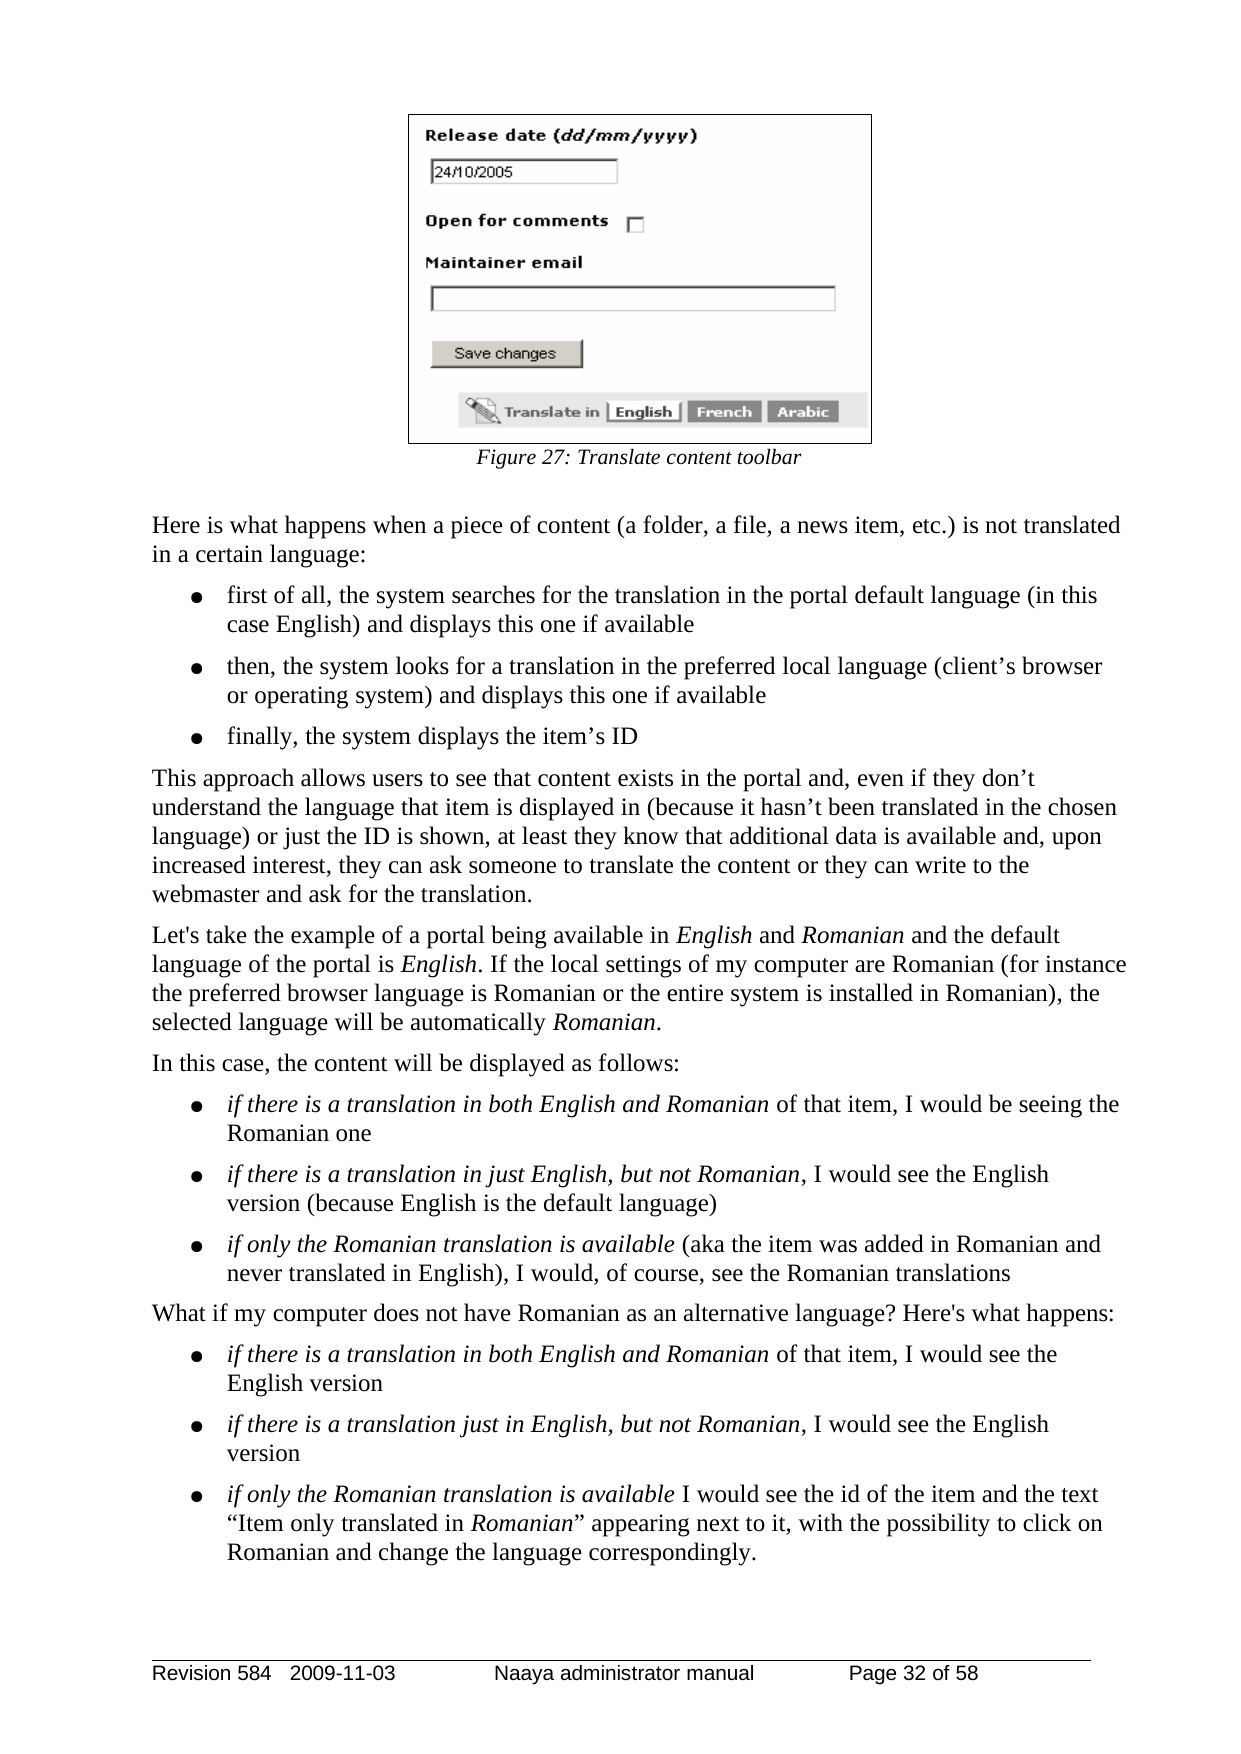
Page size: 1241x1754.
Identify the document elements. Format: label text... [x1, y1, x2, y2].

text Here is what happens when a piece of content (a folder, a file, a news item, etc.) is not translated in a certain language: [152, 510, 1128, 568]
list if only the Romanian translation is available (aka the item was added in Romanian and never translated in English), I would, of course, see the Romanian translations [189, 1228, 1128, 1287]
list first of all, the system searches for the translation in the portal default language (in this case English) and displays this one if available [189, 580, 1128, 638]
list if there is a translation in just English, but not Romanian, I would see the English version (because English is the default language) [189, 1158, 1128, 1217]
text This approach allows users to see that content exists in the portal and, even if they don’t understand the language that item is displayed in (because it hasn’t been translated in the chosen language) or just the ID is shown, at least they know that additional data is available and, upon increased interest, they can ask someone to translate the content or they can write to the webmaster and ask for the translation. [152, 763, 1128, 908]
list if there is a translation just in English, but not Romanian, I would see the English version [189, 1409, 1128, 1467]
list if there is a translation in both English and Romanian of that item, I would see the English version [189, 1339, 1128, 1397]
list then, the system looks for a translation in the preferred local language (client’s browser or operating system) and displays this one if available [189, 651, 1128, 709]
list finally, the system displays the item’s ID [189, 721, 1128, 750]
list if only the Romanian translation is available I would see the id of the item and the text “Item only translated in Romanian” appearing next to it, with the possibility to click on Romanian and change the language correspondingly. [189, 1479, 1128, 1566]
text What if my computer does not have Romanian as an alternative language? Here's what happens: [152, 1298, 1128, 1327]
text Figure 27: Translate content toolbar [408, 444, 872, 469]
text In this case, the content will be displayed as follows: [152, 1048, 1128, 1077]
text [409, 115, 871, 443]
list if there is a translation in both English and Romanian of that item, I would be seeing the Romanian one [189, 1089, 1128, 1147]
text Let's take the example of a portal being available in English and Romanian and the default language of the portal is English. If the local settings of my computer are Romanian (for instance the preferred browser language is Romanian or the entire system is installed in Romanian), the selected language will be automatically Romanian. [152, 920, 1128, 1036]
